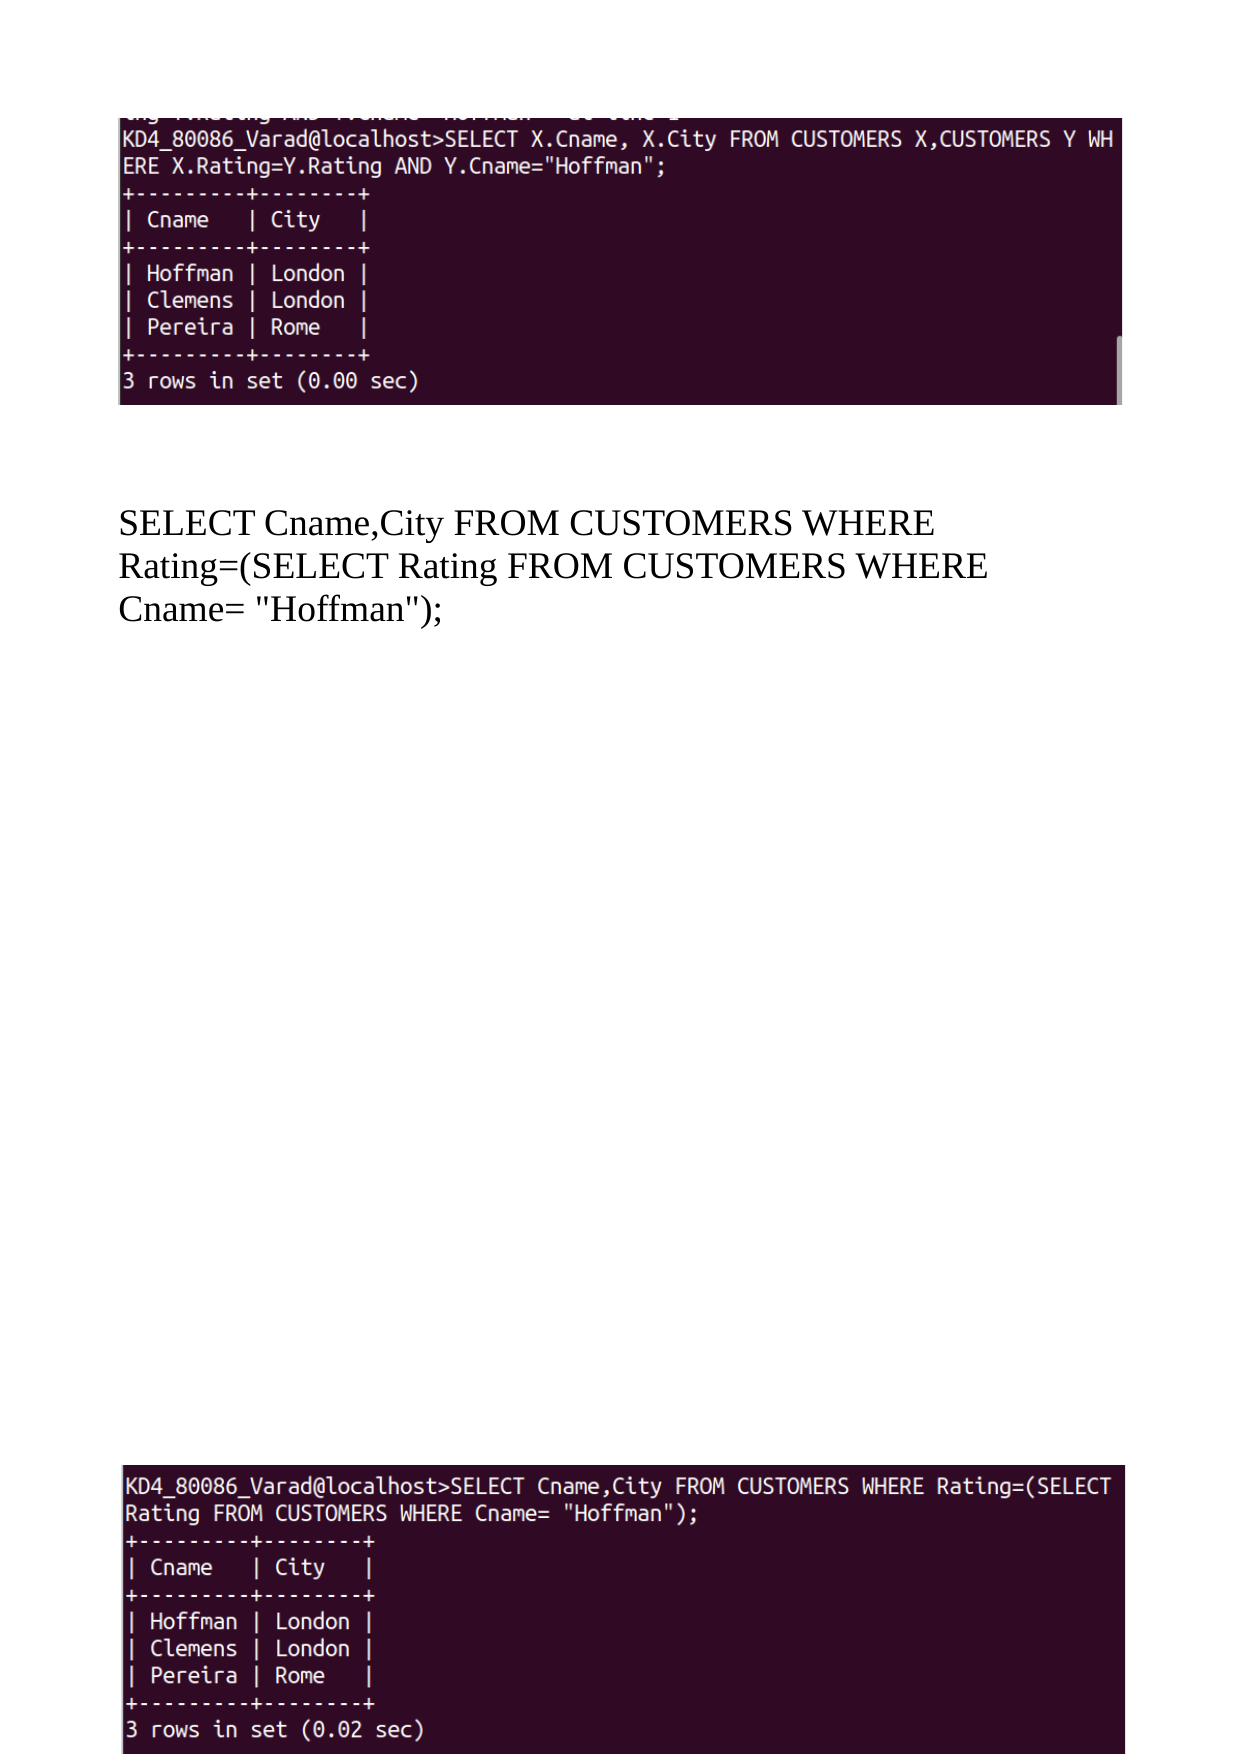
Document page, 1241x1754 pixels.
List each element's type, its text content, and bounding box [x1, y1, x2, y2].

picture [118, 118, 1123, 405]
picture [121, 1465, 1126, 1754]
text SELECT Cname,City FROM CUSTOMERS WHERE Rating=(SELECT Rating FROM CUSTOMERS WHERE Cname= "Hoffman"); [118, 405, 1122, 1195]
